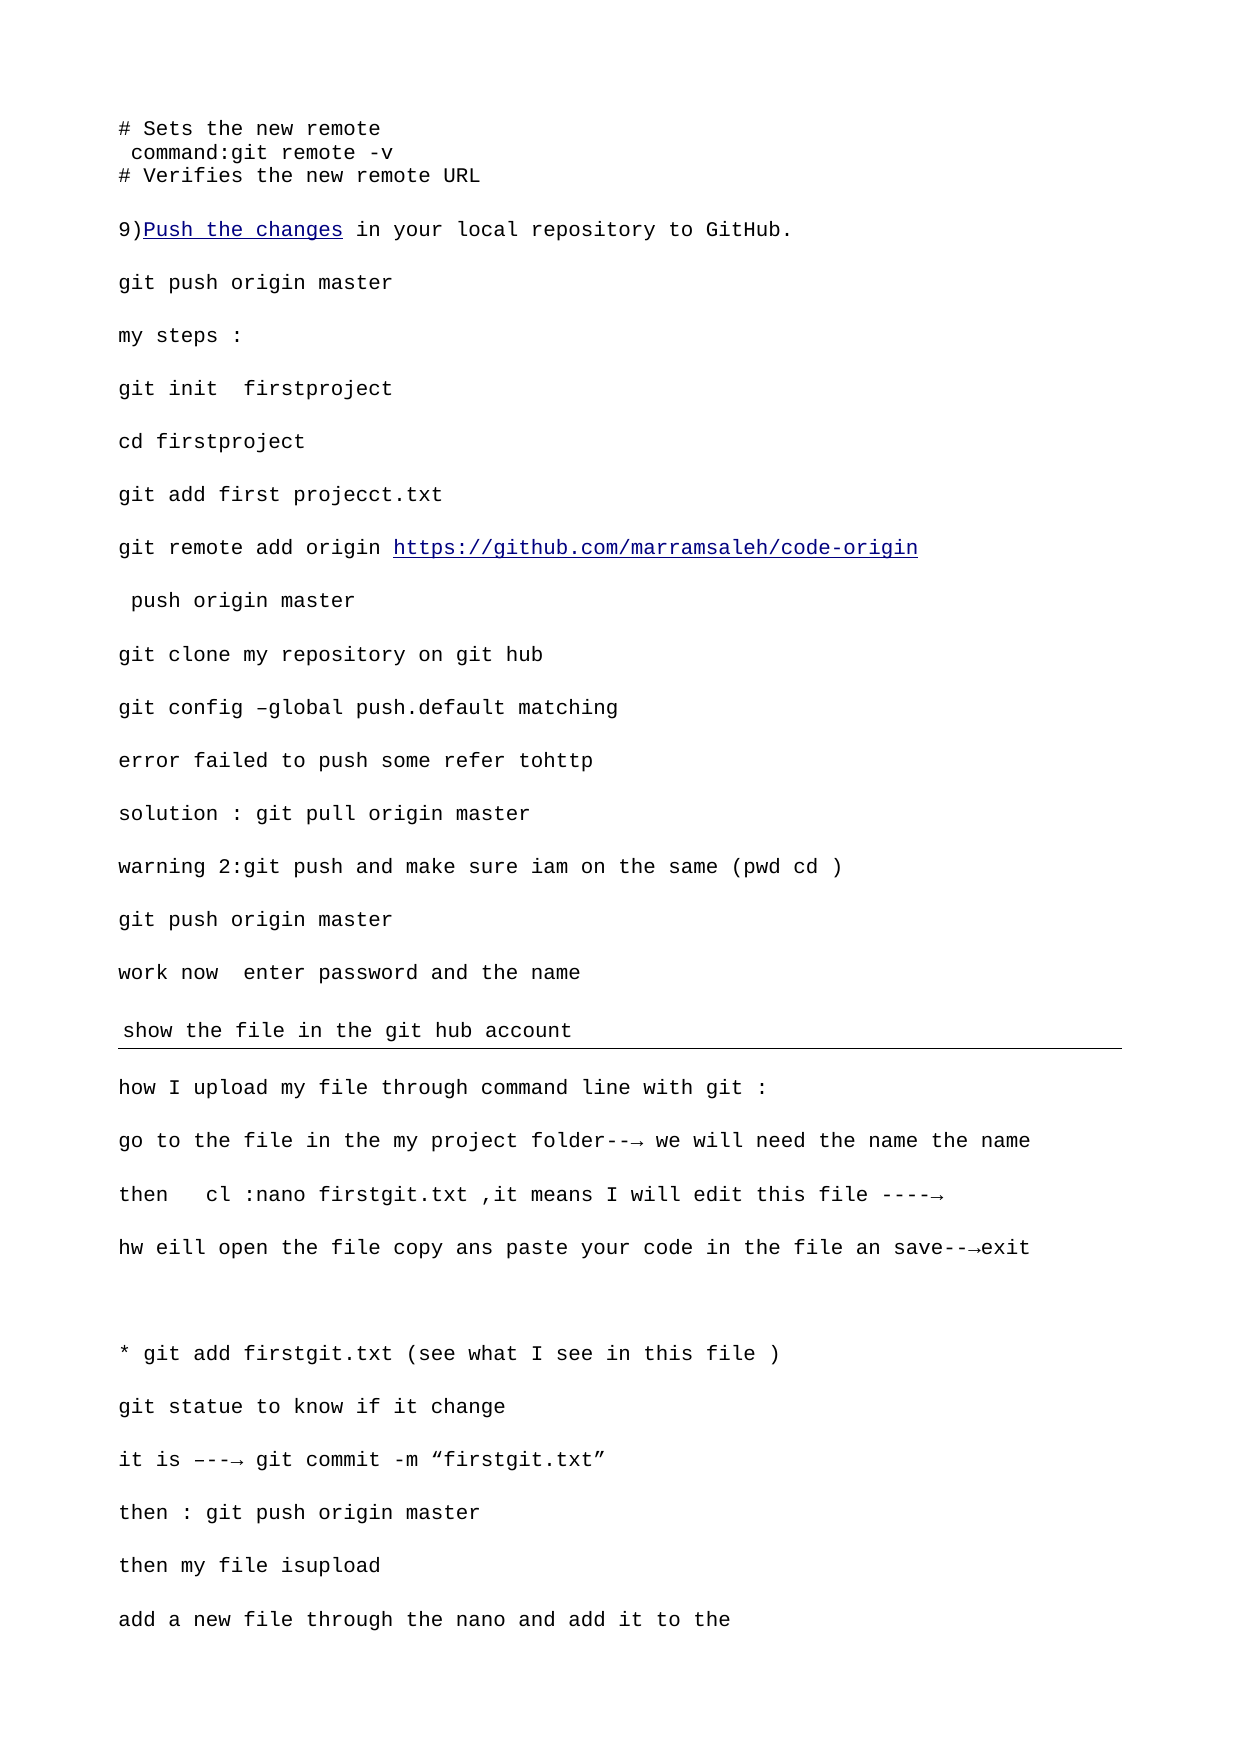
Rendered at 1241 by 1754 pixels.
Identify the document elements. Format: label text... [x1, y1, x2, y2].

text * git add firstgit.txt (see what I see in this file ) [118, 1343, 1122, 1367]
text error failed to push some refer tohttp [118, 750, 1122, 773]
text push origin master [118, 590, 1122, 614]
text it is –--→ git commit -m “firstgit.txt” [118, 1449, 1122, 1473]
text # Sets the new remote [118, 118, 1122, 142]
text git statue to know if it change [118, 1396, 1122, 1420]
text work now enter password and the name [118, 962, 1122, 986]
text git remote add origin https://github.com/marramsaleh/code-origin [118, 537, 1122, 561]
text git push origin master [118, 272, 1122, 295]
text show the file in the git hub account [118, 1015, 1122, 1048]
text command:git remote -v [118, 142, 1122, 165]
text git push origin master [118, 909, 1122, 933]
text cd firstproject [118, 431, 1122, 455]
text then my file isupload [118, 1556, 1122, 1579]
text warning 2:git push and make sure iam on the same (pwd cd ) [118, 856, 1122, 880]
text my steps : [118, 325, 1122, 348]
text git config –global push.default matching [118, 697, 1122, 720]
text how I upload my file through command line with git : [118, 1077, 1122, 1101]
text go to the file in the my project folder--→ we will need the name the name [118, 1131, 1122, 1154]
text then : git push origin master [118, 1502, 1122, 1526]
text solution : git pull origin master [118, 803, 1122, 827]
text git init firstproject [118, 378, 1122, 402]
text # Verifies the new remote URL [118, 165, 1122, 189]
text git clone my repository on git hub [118, 643, 1122, 667]
text 9)Push the changes in your local repository to GitHub. [118, 218, 1122, 242]
text git add first projecct.txt [118, 484, 1122, 508]
text add a new file through the nano and add it to the [118, 1609, 1122, 1632]
text hw eill open the file copy ans paste your code in the file an save--→exit [118, 1237, 1122, 1260]
text then cl :nano firstgit.txt ,it means I will edit this file ----→ [118, 1184, 1122, 1207]
